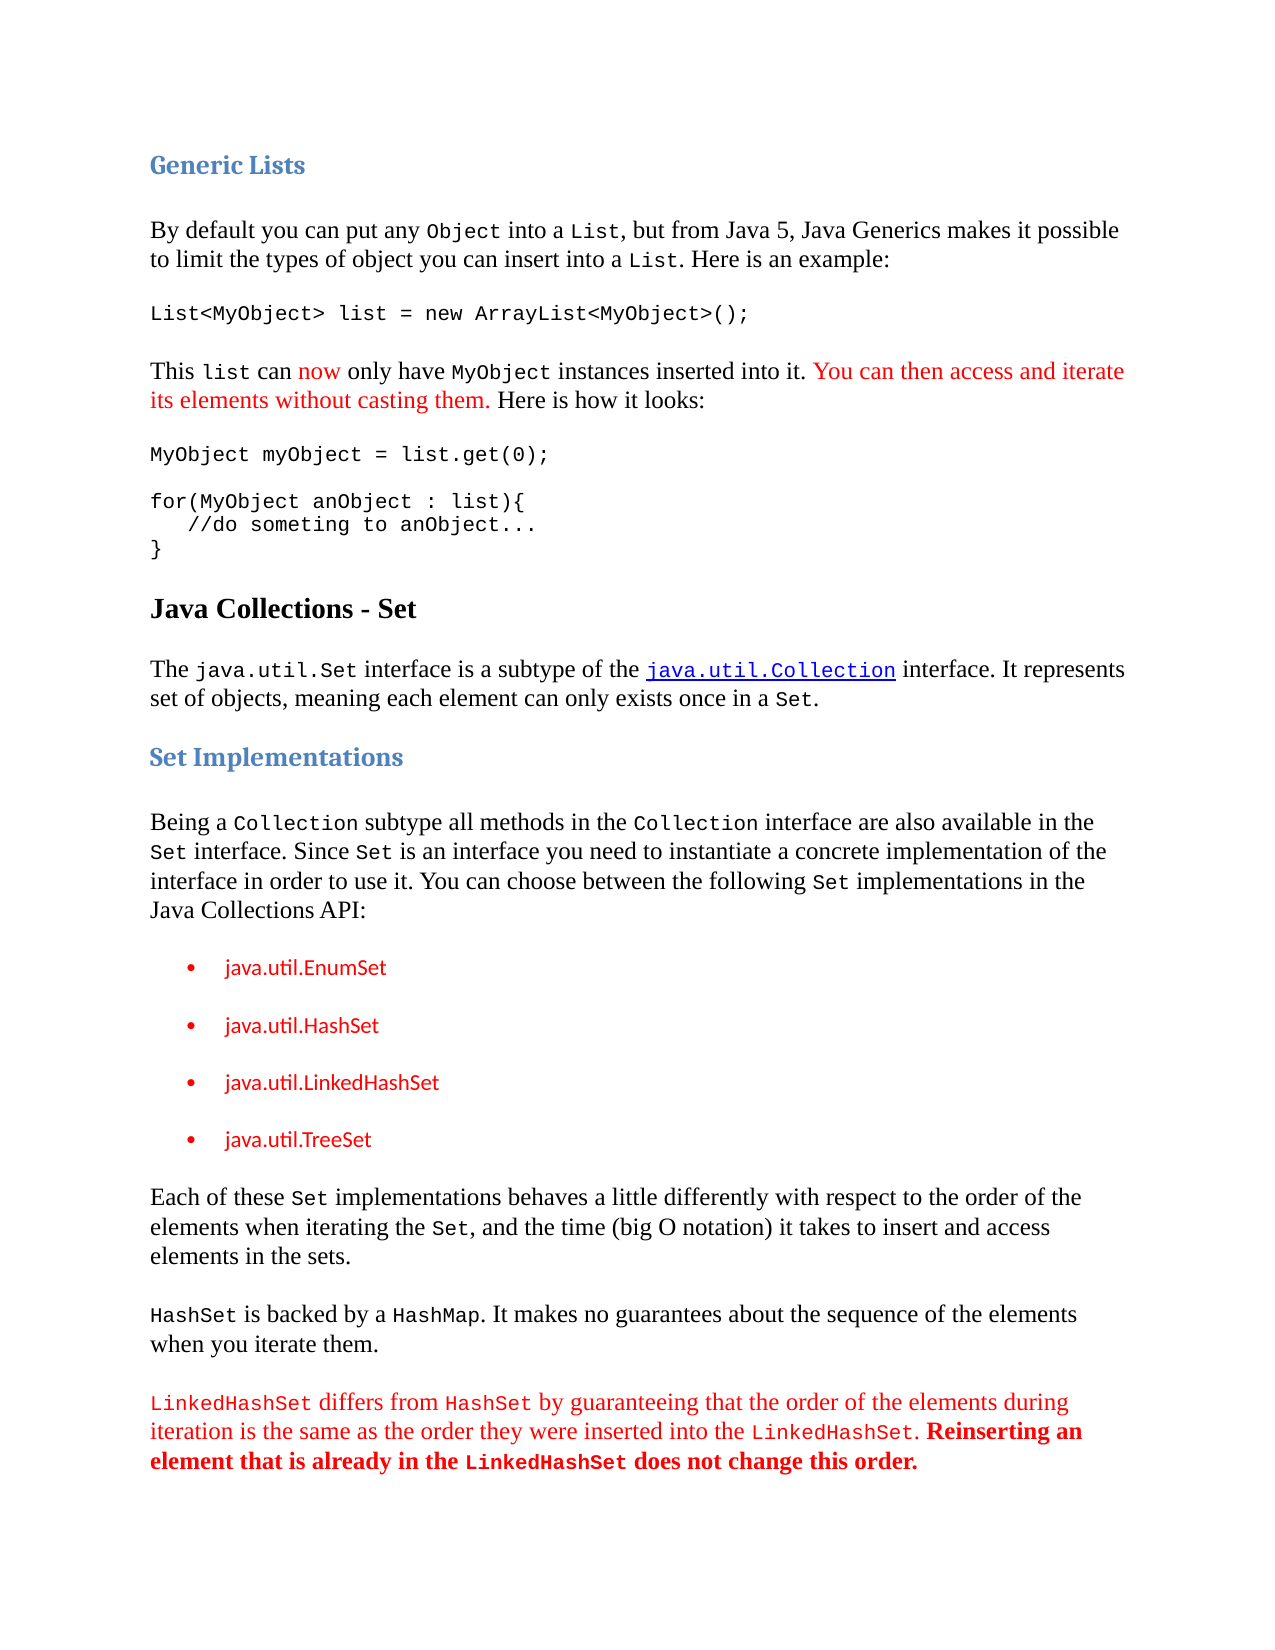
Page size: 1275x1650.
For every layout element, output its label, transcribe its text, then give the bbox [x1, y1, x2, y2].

text List<MyObject> list = new ArrayList<MyObject>(); [150, 303, 1125, 327]
list java.util.LinkedHashSet [187, 1068, 1125, 1096]
list java.util.HashSet [187, 1011, 1125, 1039]
text By default you can put any Object into a List, but from Java 5, Java Generics makes it possible to limit the types of object you can insert into a List. Here is an example: [150, 215, 1125, 274]
subtitle Java Collections - Set [150, 591, 1125, 624]
text This list can now only have MyObject instances inserted into it. You can then access and iterate its elements without casting them. Here is how it looks: [150, 356, 1125, 414]
text HashSet is backed by a HashMap. It makes no guarantees about the sequence of the elements when you iterate them. [150, 1299, 1125, 1358]
text MyObject myObject = list.get(0); [150, 443, 1125, 467]
text } [150, 538, 1125, 562]
text Being a Collection subtype all methods in the Collection interface are also available in the Set interface. Since Set is an interface you need to instantiate a concrete implementation of the interface in order to use it. You can choose between the following Set implementations in the Java Collections API: [150, 807, 1125, 924]
text Each of these Set implementations behaves a little differently with respect to the order of the elements when iterating the Set, and the time (big O notation) it takes to insert and access elements in the sets. [150, 1182, 1125, 1270]
text //do someting to anObject... [150, 514, 1125, 538]
text for(MyObject anObject : list){ [150, 491, 1125, 514]
subtitle Generic Lists [150, 150, 1125, 181]
text LinkedHashSet differs from HashSet by guaranteeing that the order of the elements during iteration is the same as the order they were inserted into the LinkedHashSet. Reinserting an element that is already in the LinkedHashSet does not change this order. [150, 1387, 1125, 1476]
list java.util.EnumSet [187, 953, 1125, 982]
text The java.util.Set interface is a subtype of the java.util.Collection interface. It represents set of objects, meaning each element can only exists once in a Set. [150, 654, 1125, 713]
subtitle Set Implementations [150, 742, 1125, 773]
list java.util.TreeSet [187, 1125, 1125, 1153]
